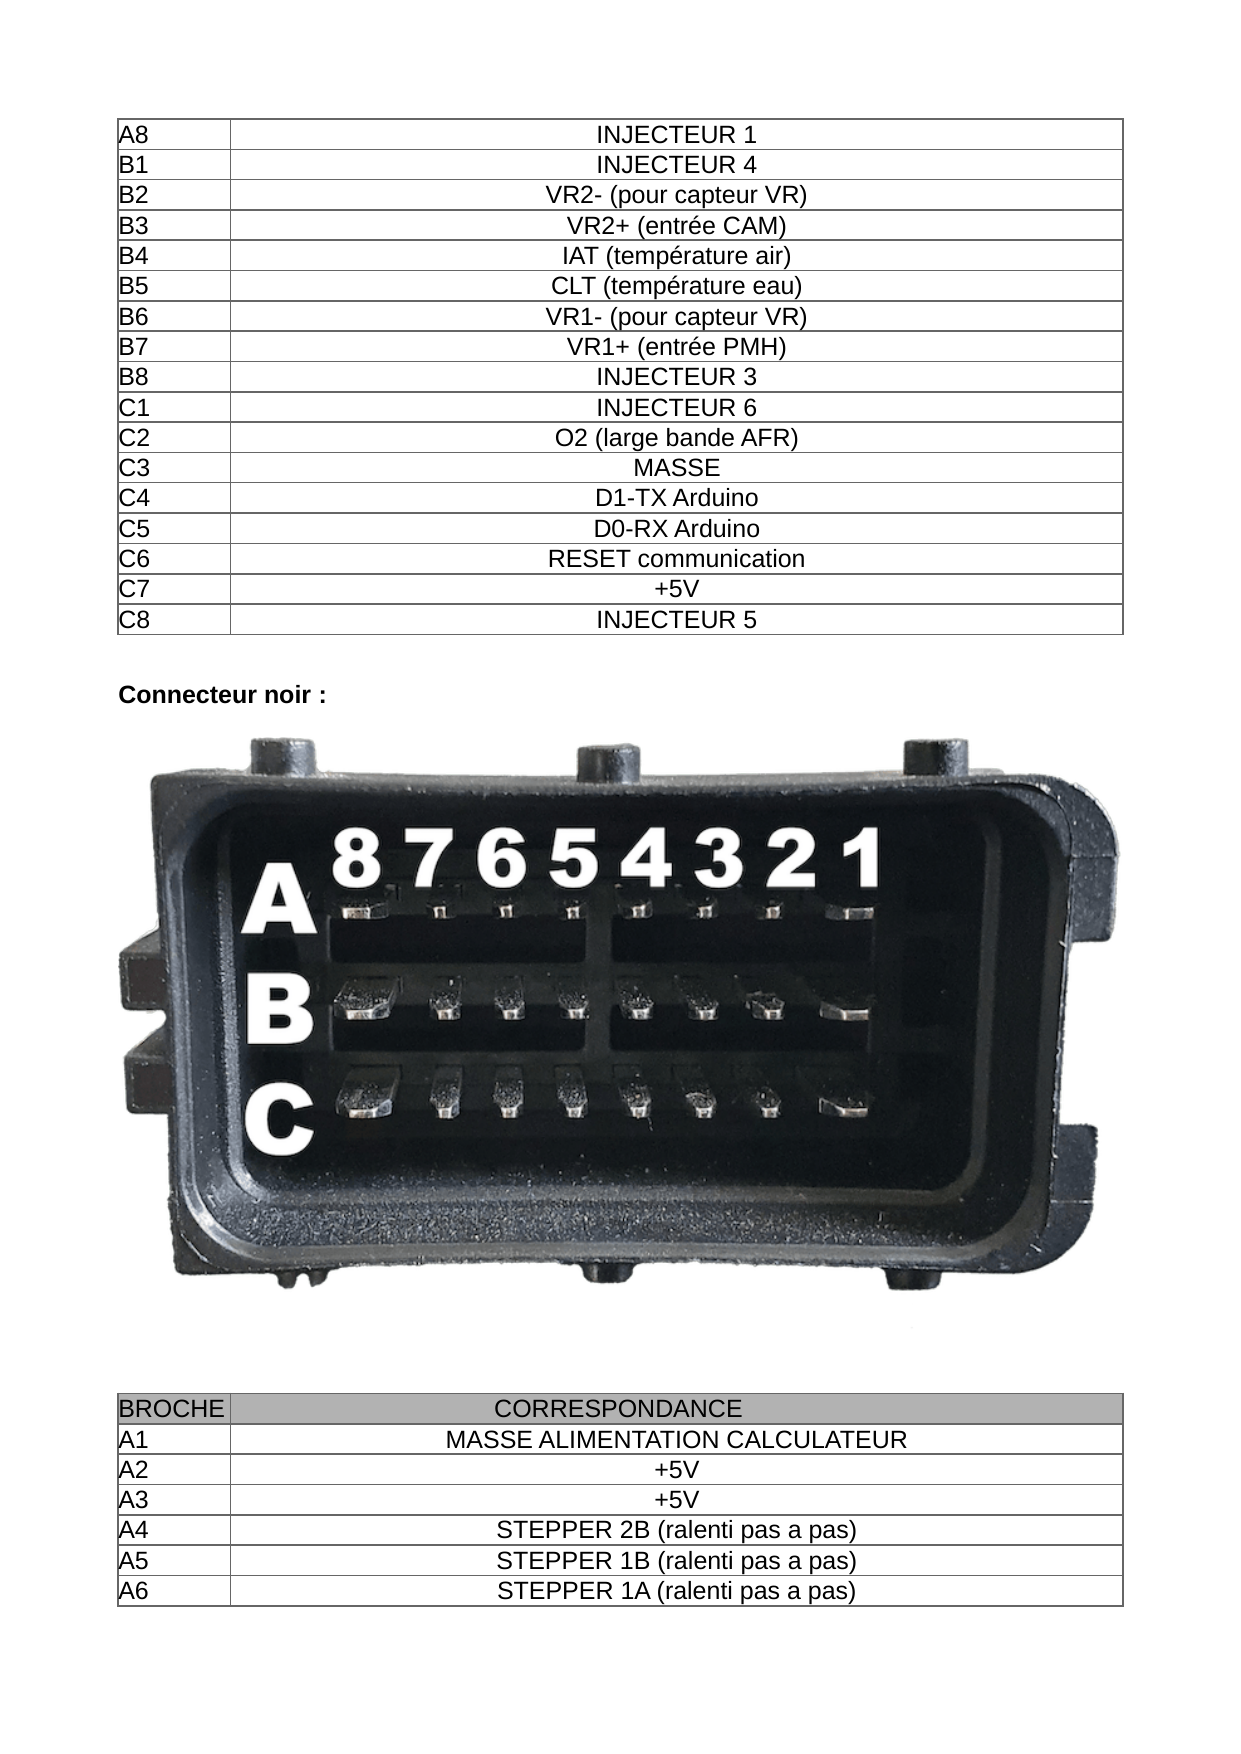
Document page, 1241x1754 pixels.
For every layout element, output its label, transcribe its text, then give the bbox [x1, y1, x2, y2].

table_cell C1 [119, 393, 230, 421]
table_cell B8 [119, 362, 230, 391]
table_cell CLT (température eau) [231, 271, 1122, 300]
table_cell B6 [119, 302, 230, 330]
table_header CORRESPONDANCE [231, 1394, 1122, 1423]
table_cell B4 [119, 241, 230, 270]
table_cell A2 [119, 1455, 230, 1484]
table_cell MASSE [231, 453, 1122, 482]
table_cell +5V [231, 1455, 1122, 1484]
table_cell INJECTEUR 1 [231, 120, 1122, 148]
table_cell B5 [119, 271, 230, 300]
table_cell IAT (température air) [231, 241, 1122, 270]
table_cell STEPPER 1B (ralenti pas a pas) [231, 1546, 1122, 1574]
table_cell VR2- (pour capteur VR) [231, 180, 1122, 209]
table_cell RESET communication [231, 544, 1122, 573]
table_cell STEPPER 2B (ralenti pas a pas) [231, 1516, 1122, 1544]
table_cell MASSE ALIMENTATION CALCULATEUR [231, 1425, 1122, 1453]
table_cell A6 [119, 1576, 230, 1605]
table_cell B1 [119, 150, 230, 179]
table_cell C5 [119, 514, 230, 542]
table_cell A3 [119, 1485, 230, 1514]
table_cell A4 [119, 1516, 230, 1544]
table_cell A1 [119, 1425, 230, 1453]
table_cell C2 [119, 423, 230, 452]
table_cell VR2+ (entrée CAM) [231, 211, 1122, 239]
table_cell B2 [119, 180, 230, 209]
table_cell +5V [231, 575, 1122, 603]
table_cell STEPPER 1A (ralenti pas a pas) [231, 1576, 1122, 1605]
table_cell +5V [231, 1485, 1122, 1514]
table_cell INJECTEUR 4 [231, 150, 1122, 179]
table_cell INJECTEUR 6 [231, 393, 1122, 421]
table_cell C3 [119, 453, 230, 482]
table_cell C4 [119, 483, 230, 512]
table_cell D1-TX Arduino [231, 483, 1122, 512]
table_cell VR1- (pour capteur VR) [231, 302, 1122, 330]
table_cell B3 [119, 211, 230, 239]
table_cell O2 (large bande AFR) [231, 423, 1122, 452]
table_cell A5 [119, 1546, 230, 1574]
table_cell A8 [119, 120, 230, 148]
picture [118, 737, 1123, 1336]
table_header BROCHE [119, 1394, 230, 1423]
table_cell VR1+ (entrée PMH) [231, 332, 1122, 361]
table_cell C6 [119, 544, 230, 573]
text Connecteur noir : [118, 680, 1122, 709]
table_cell INJECTEUR 5 [231, 605, 1122, 633]
table_cell INJECTEUR 3 [231, 362, 1122, 391]
table_cell C7 [119, 575, 230, 603]
table_cell B7 [119, 332, 230, 361]
table_cell D0-RX Arduino [231, 514, 1122, 542]
table_cell C8 [119, 605, 230, 633]
